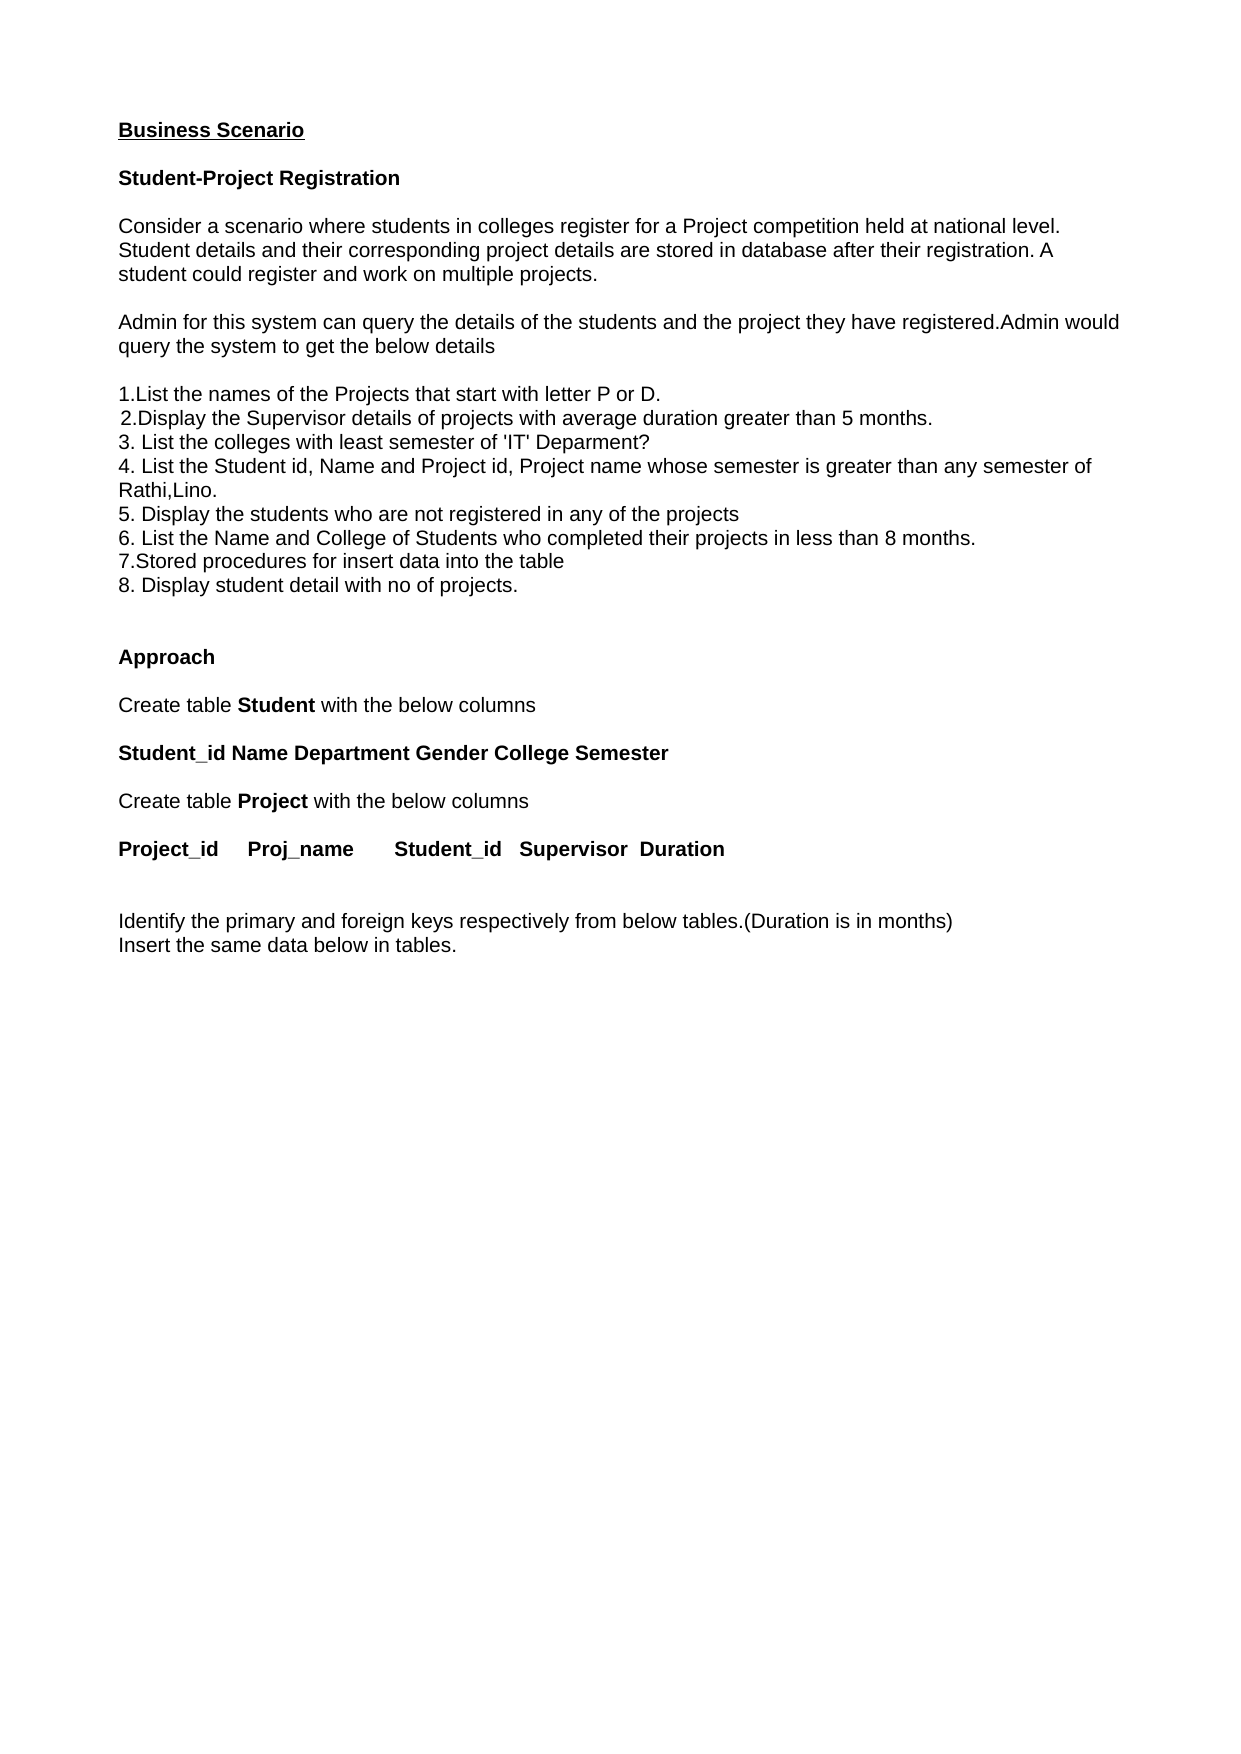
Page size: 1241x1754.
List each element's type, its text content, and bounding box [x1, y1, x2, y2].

text Project_id Proj_name Student_id Supervisor Duration [118, 837, 1122, 861]
text Business Scenario [118, 118, 1122, 142]
text Create table Project with the below columns [118, 789, 1122, 813]
text Student-Project Registration [118, 166, 1122, 190]
list 7.Stored procedures for insert data into the table [118, 549, 1122, 573]
list 4. List the Student id, Name and Project id, Project name whose semester is greater than any semester of Rathi,Lino. [118, 453, 1122, 501]
list 6. List the Name and College of Students who completed their projects in less than 8 months. [118, 525, 1122, 549]
list 5. Display the students who are not registered in any of the projects [118, 501, 1122, 525]
list 8. Display student detail with no of projects. [118, 573, 1122, 597]
text Approach [118, 645, 1122, 669]
text Create table Student with the below columns [118, 693, 1122, 717]
list 3. List the colleges with least semester of 'IT' Deparment? [118, 429, 1122, 453]
text Consider a scenario where students in colleges register for a Project competition held at national level. Student details and their corresponding project details are stored in database after their registration. A student could register and work on multiple projects. [118, 214, 1122, 286]
text 1.List the names of the Projects that start with letter P or D. [118, 382, 1122, 406]
text Insert the same data below in tables. [118, 933, 1122, 957]
text Identify the primary and foreign keys respectively from below tables.(Duration is in months) [118, 909, 1122, 933]
text Student_id Name Department Gender College Semester [118, 741, 1122, 765]
list 2.Display the Supervisor details of projects with average duration greater than 5 months. [120, 406, 1122, 429]
text Admin for this system can query the details of the students and the project they have registered.Admin would query the system to get the below details [118, 310, 1122, 358]
